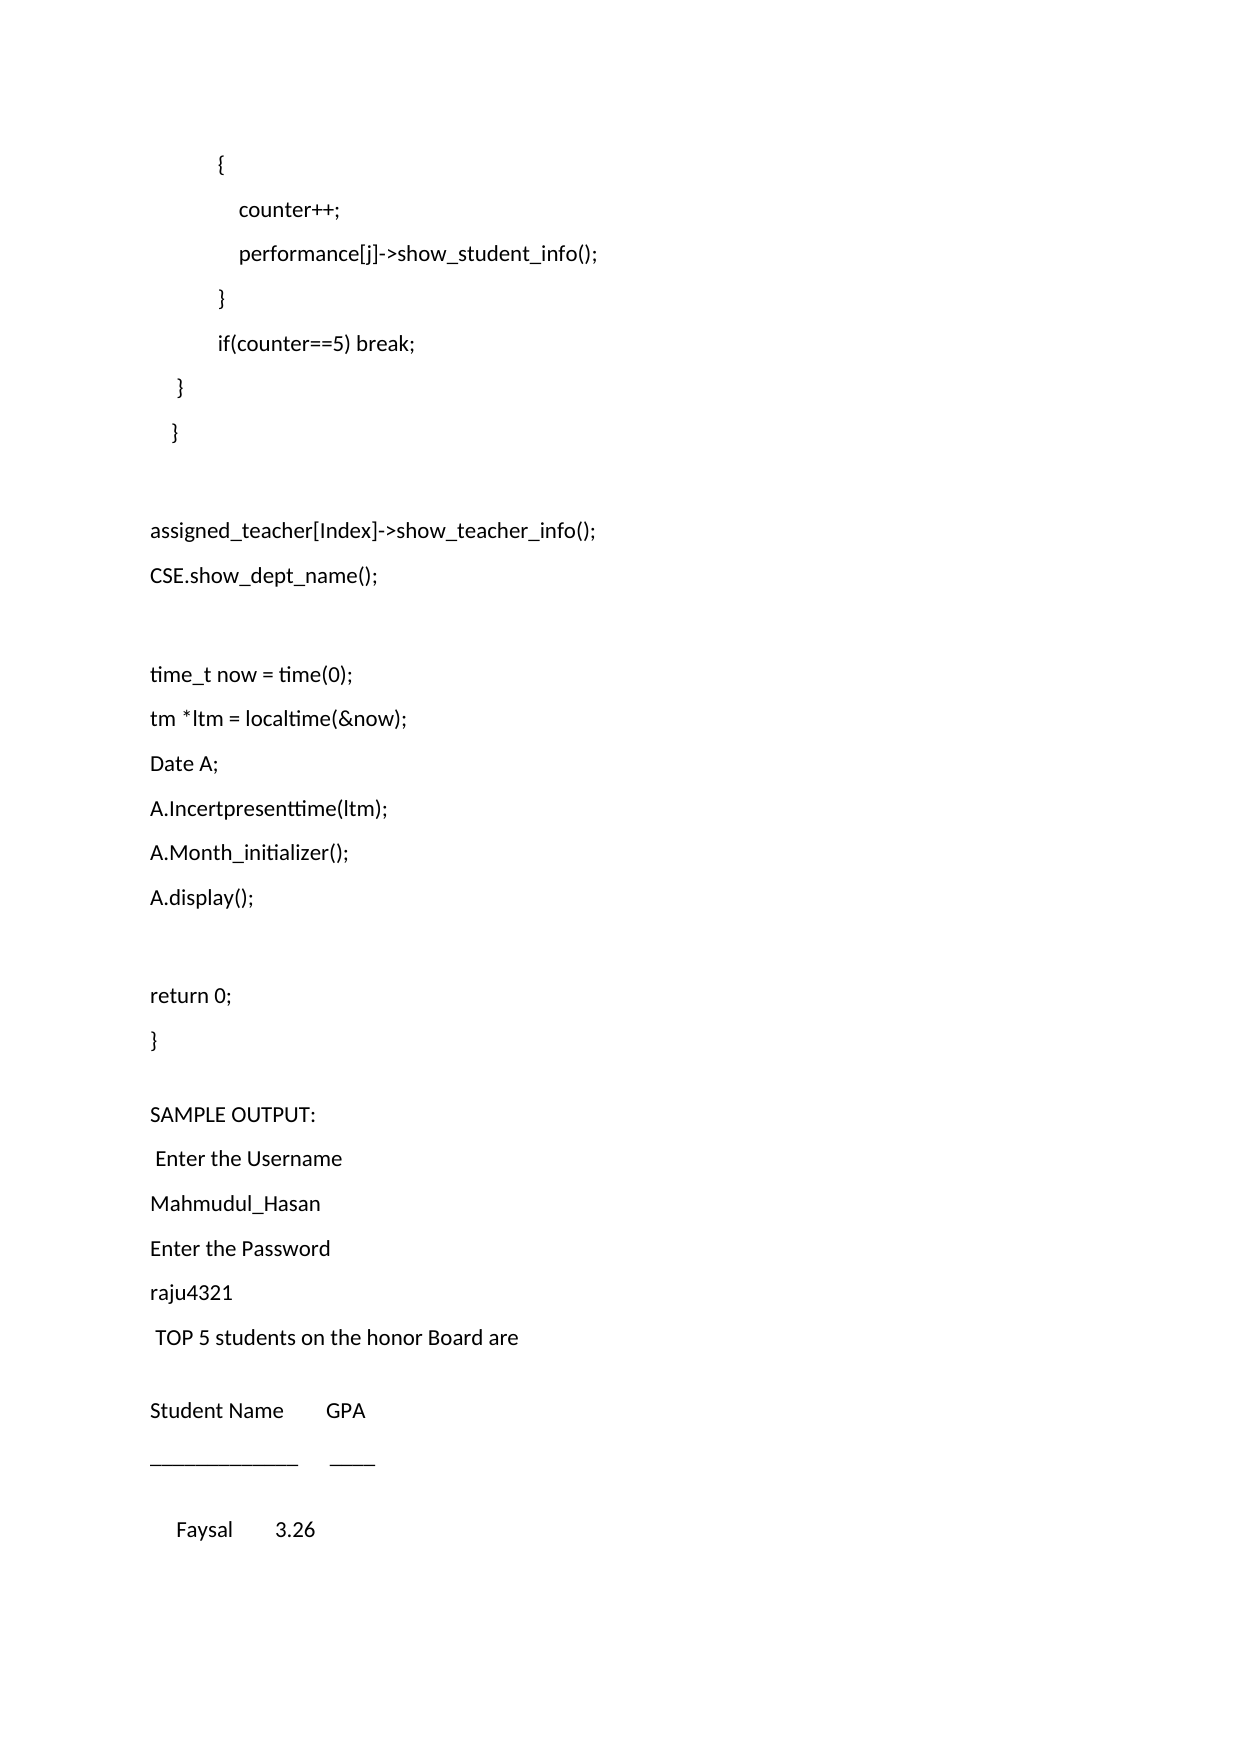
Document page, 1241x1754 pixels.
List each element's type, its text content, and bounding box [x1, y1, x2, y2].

text TOP 5 students on the honor Board are [150, 1323, 1090, 1351]
text performance[j]->show_student_info(); [150, 239, 1090, 267]
text Mahmudul_Hasan [150, 1189, 1090, 1217]
text } [150, 1026, 1090, 1054]
text Student Name GPA [150, 1397, 1090, 1424]
text time_t now = time(0); [150, 660, 1090, 688]
text counter++; [150, 195, 1090, 223]
text CSE.show_dept_name(); [150, 561, 1090, 589]
text } [150, 373, 1090, 401]
text { [150, 150, 1090, 178]
text return 0; [150, 982, 1090, 1009]
text A.display(); [150, 883, 1090, 911]
text A.Incertpresenttime(ltm); [150, 794, 1090, 822]
text assigned_teacher[Index]->show_teacher_info(); [150, 517, 1090, 544]
text tm *ltm = localtime(&now); [150, 704, 1090, 732]
text Enter the Password [150, 1234, 1090, 1262]
text if(counter==5) break; [150, 329, 1090, 357]
text Enter the Username [150, 1144, 1090, 1172]
text raju4321 [150, 1278, 1090, 1306]
text A.Month_initializer(); [150, 838, 1090, 866]
text SAMPLE OUTPUT: [150, 1100, 1090, 1128]
text } [150, 418, 1090, 446]
text Faysal 3.26 [150, 1515, 1090, 1543]
text } [150, 284, 1090, 312]
text Date A; [150, 749, 1090, 777]
text _____________ ____ [150, 1441, 1090, 1469]
